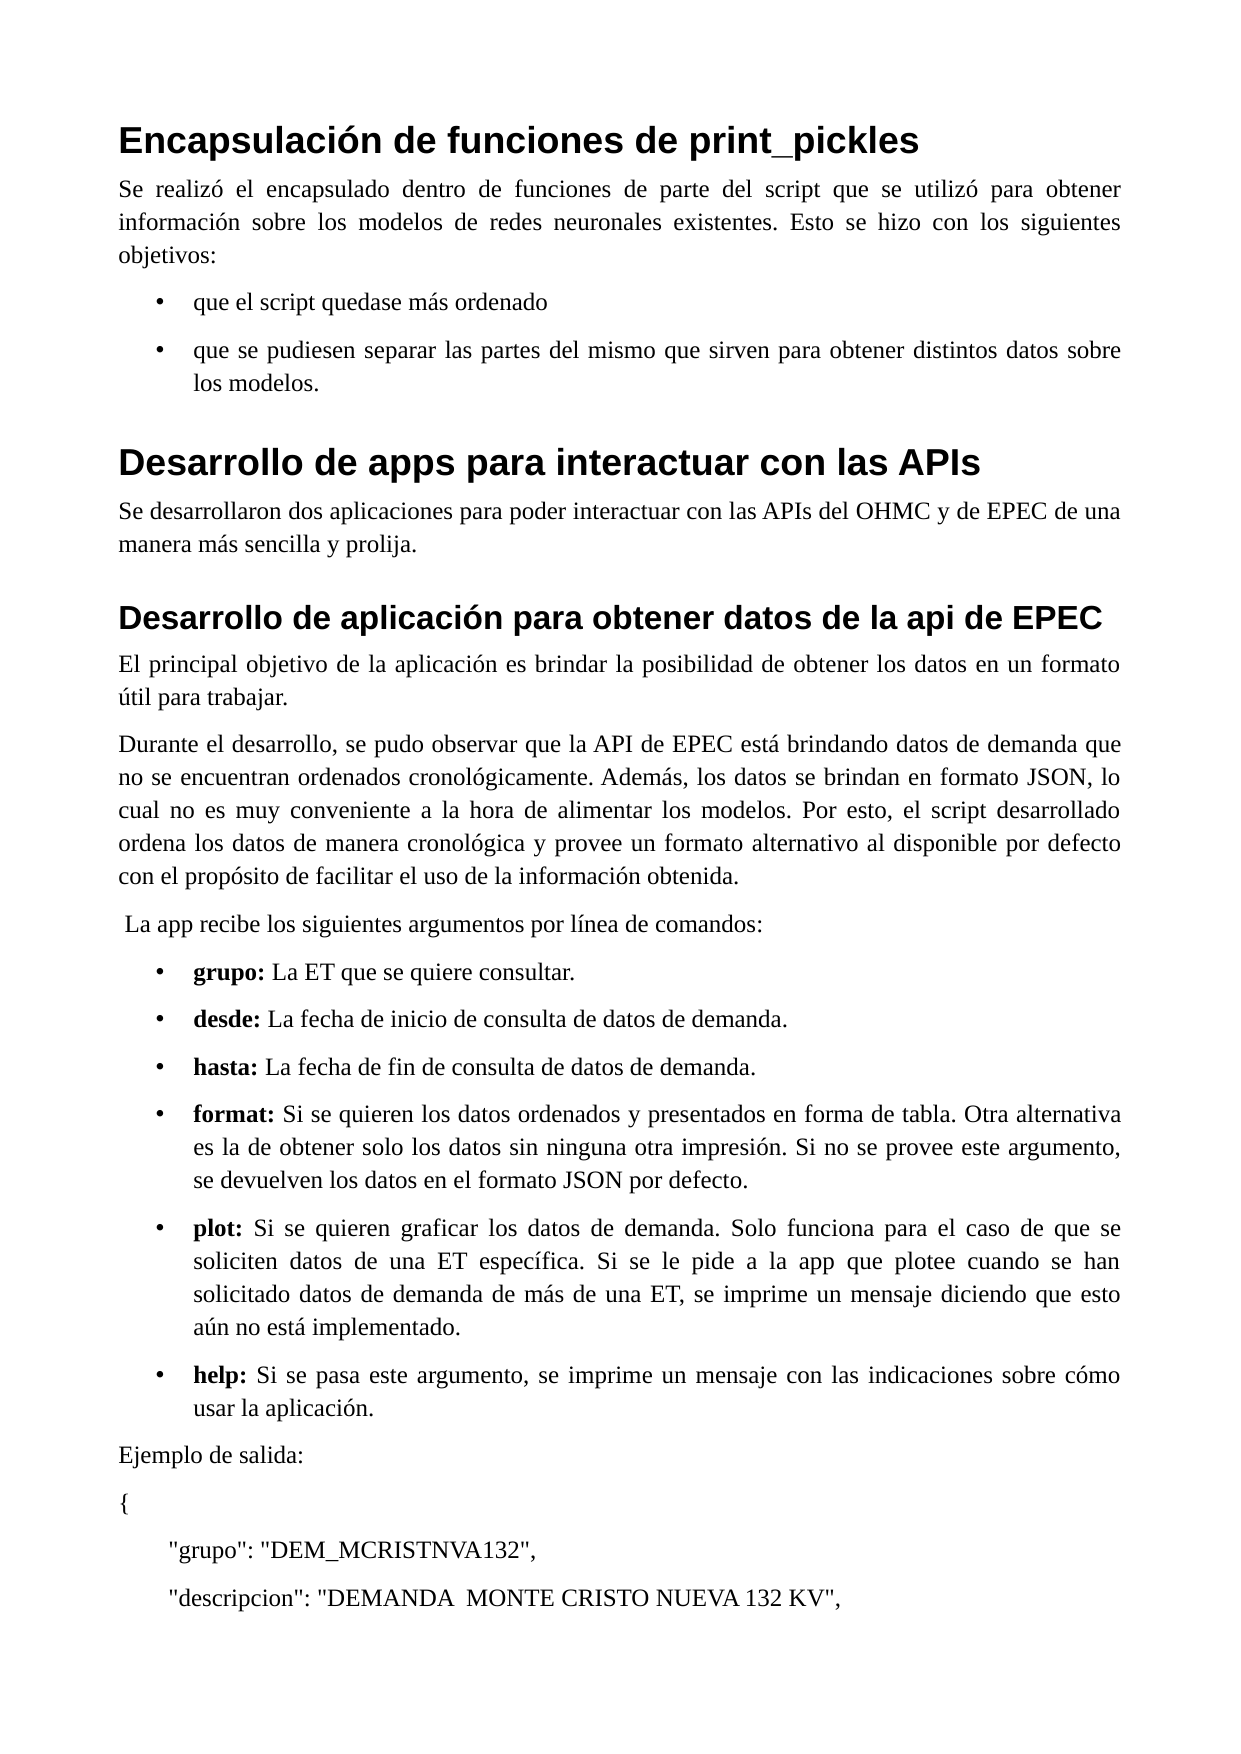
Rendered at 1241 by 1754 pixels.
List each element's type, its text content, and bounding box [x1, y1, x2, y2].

text El principal objetivo de la aplicación es brindar la posibilidad de obtener los datos en un formato útil para trabajar. [118, 649, 1122, 710]
list plot: Si se quieren graficar los datos de demanda. Solo funciona para el caso de que se soliciten datos de una ET específica. Si se le pide a la app que plotee cuando se han solicitado datos de demanda de más de una ET, se imprime un mensaje diciendo que esto aún no está implementado. [156, 1213, 1122, 1341]
list hasta: La fecha de fin de consulta de datos de demanda. [156, 1052, 1122, 1081]
subtitle Desarrollo de aplicación para obtener datos de la api de EPEC [118, 598, 1122, 636]
list desde: La fecha de inicio de consulta de datos de demanda. [156, 1004, 1122, 1033]
list grupo: La ET que se quiere consultar. [156, 957, 1122, 985]
list format: Si se quieren los datos ordenados y presentados en forma de tabla. Otra alternativa es la de obtener solo los datos sin ninguna otra impresión. Si no se provee este argumento, se devuelven los datos en el formato JSON por defecto. [156, 1099, 1122, 1194]
subtitle Desarrollo de apps para interactuar con las APIs [118, 441, 1122, 484]
text "descripcion": "DEMANDA MONTE CRISTO NUEVA 132 KV", [118, 1583, 1122, 1612]
list help: Si se pasa este argumento, se imprime un mensaje con las indicaciones sobre cómo usar la aplicación. [156, 1360, 1122, 1421]
text "grupo": "DEM_MCRISTNVA132", [118, 1536, 1122, 1564]
list que se pudiesen separar las partes del mismo que sirven para obtener distintos datos sobre los modelos. [156, 335, 1122, 397]
text Ejemplo de salida: [118, 1440, 1122, 1469]
text Durante el desarrollo, se pudo observar que la API de EPEC está brindando datos de demanda que no se encuentran ordenados cronológicamente. Además, los datos se brindan en formato JSON, lo cual no es muy conveniente a la hora de alimentar los modelos. Por esto, el script desarrollado ordena los datos de manera cronológica y provee un formato alternativo al disponible por defecto con el propósito de facilitar el uso de la información obtenida. [118, 729, 1122, 890]
text La app recibe los siguientes argumentos por línea de comandos: [118, 909, 1122, 938]
list que el script quedase más ordenado [156, 287, 1122, 316]
text Se desarrollaron dos aplicaciones para poder interactuar con las APIs del OHMC y de EPEC de una manera más sencilla y prolija. [118, 496, 1122, 558]
subtitle Encapsulación de funciones de print_pickles [118, 118, 1122, 161]
text { [118, 1488, 1122, 1517]
text Se realizó el encapsulado dentro de funciones de parte del script que se utilizó para obtener información sobre los modelos de redes neuronales existentes. Esto se hizo con los siguientes objetivos: [118, 174, 1122, 268]
